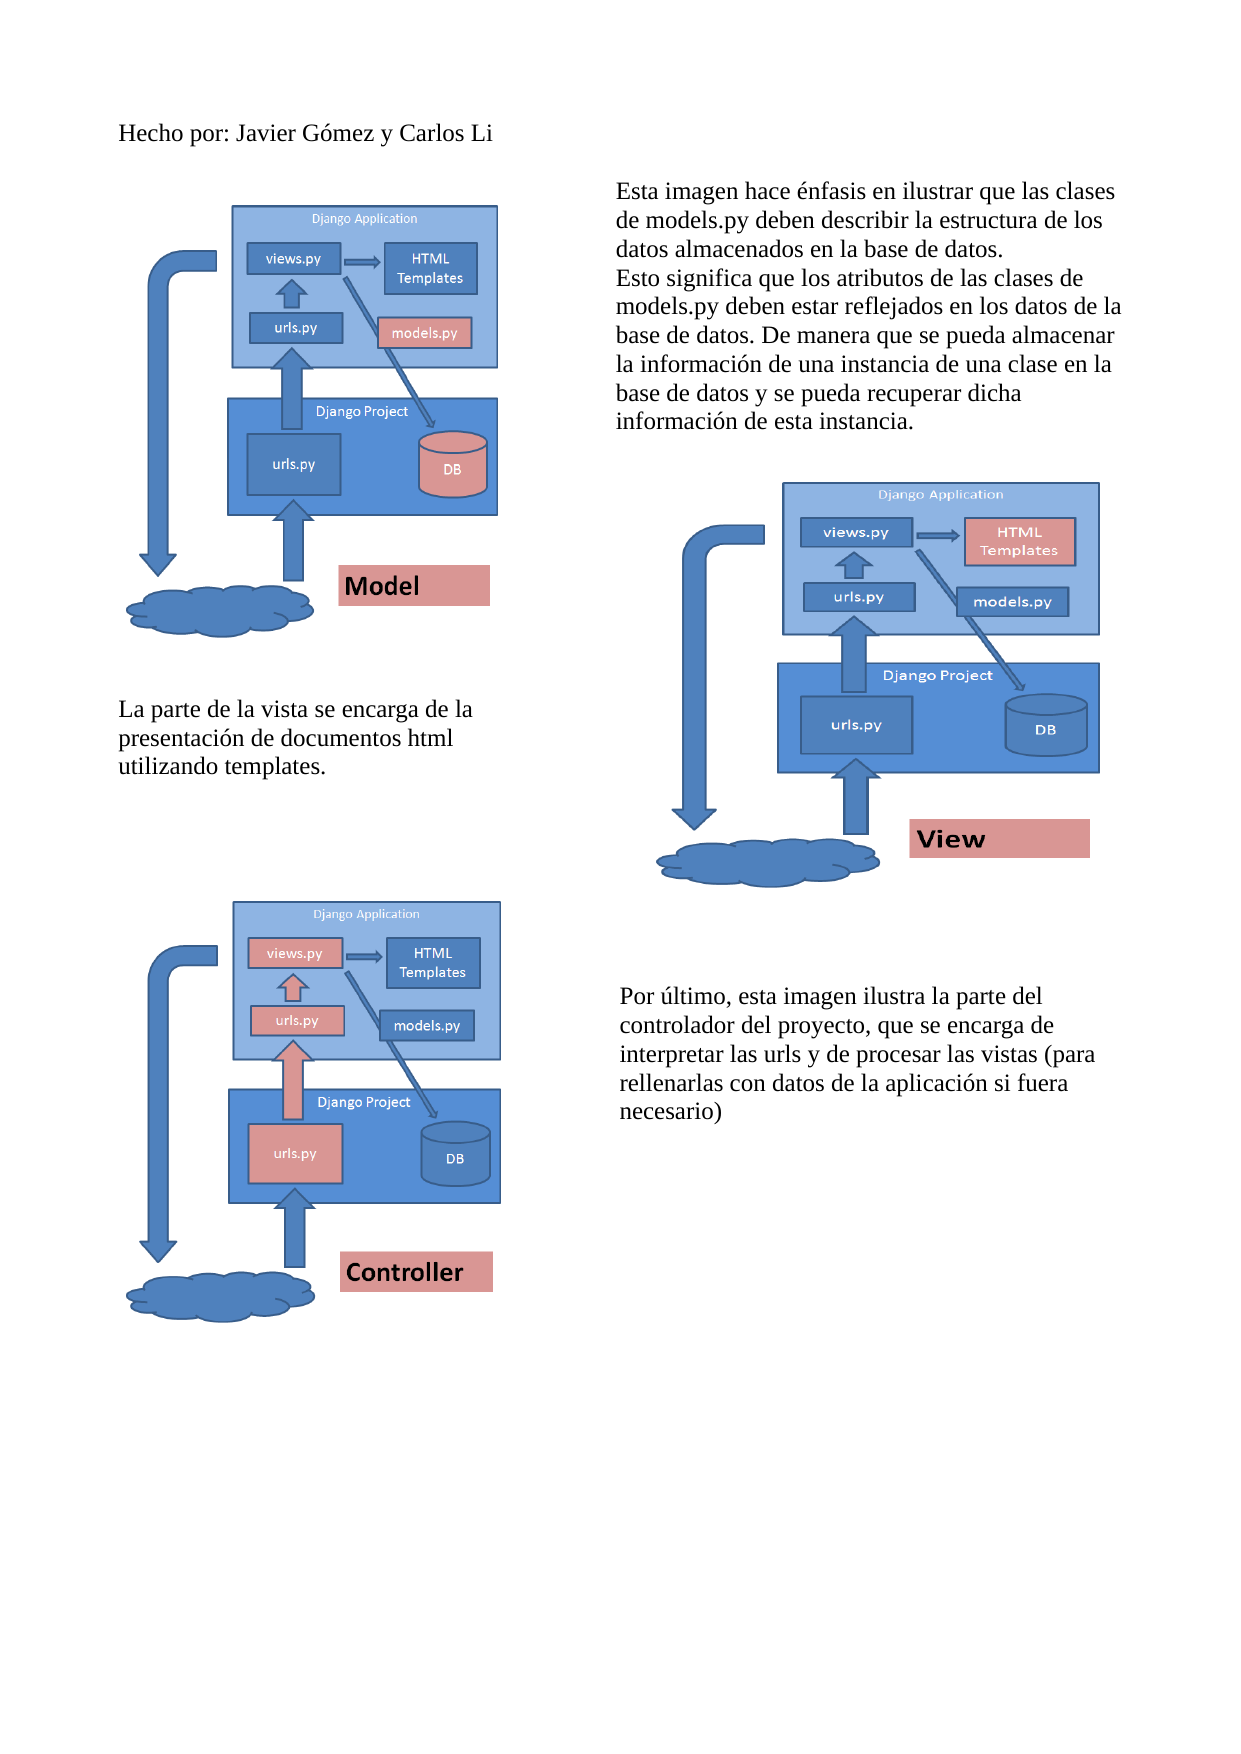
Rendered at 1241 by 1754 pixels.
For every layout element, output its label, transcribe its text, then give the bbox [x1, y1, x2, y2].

text [1100, 694, 1122, 780]
picture [125, 901, 501, 1323]
text Por último, esta imagen ilustra la parte del controlador del proyecto, que se encarga de interpretar las urls y de procesar las vistas (para rellenarlas con datos de la aplicación si fuera necesario) [501, 981, 1122, 1125]
text Esta imagen hace énfasis en ilustrar que las clases de models.py deben describir la estructura de los datos almacenados en la base de datos. [118, 176, 1122, 263]
picture [655, 482, 1100, 888]
text La parte de la vista se encarga de la presentación de documentos html utilizando templates. [118, 694, 655, 780]
picture [125, 205, 498, 638]
text Esto significa que los atributos de las clases de models.py deben estar reflejados en los datos de la base de datos. De manera que se pueda almacenar la información de una instancia de una clase en la base de datos y se pueda recuperar dicha información de esta instancia. [498, 263, 1122, 435]
